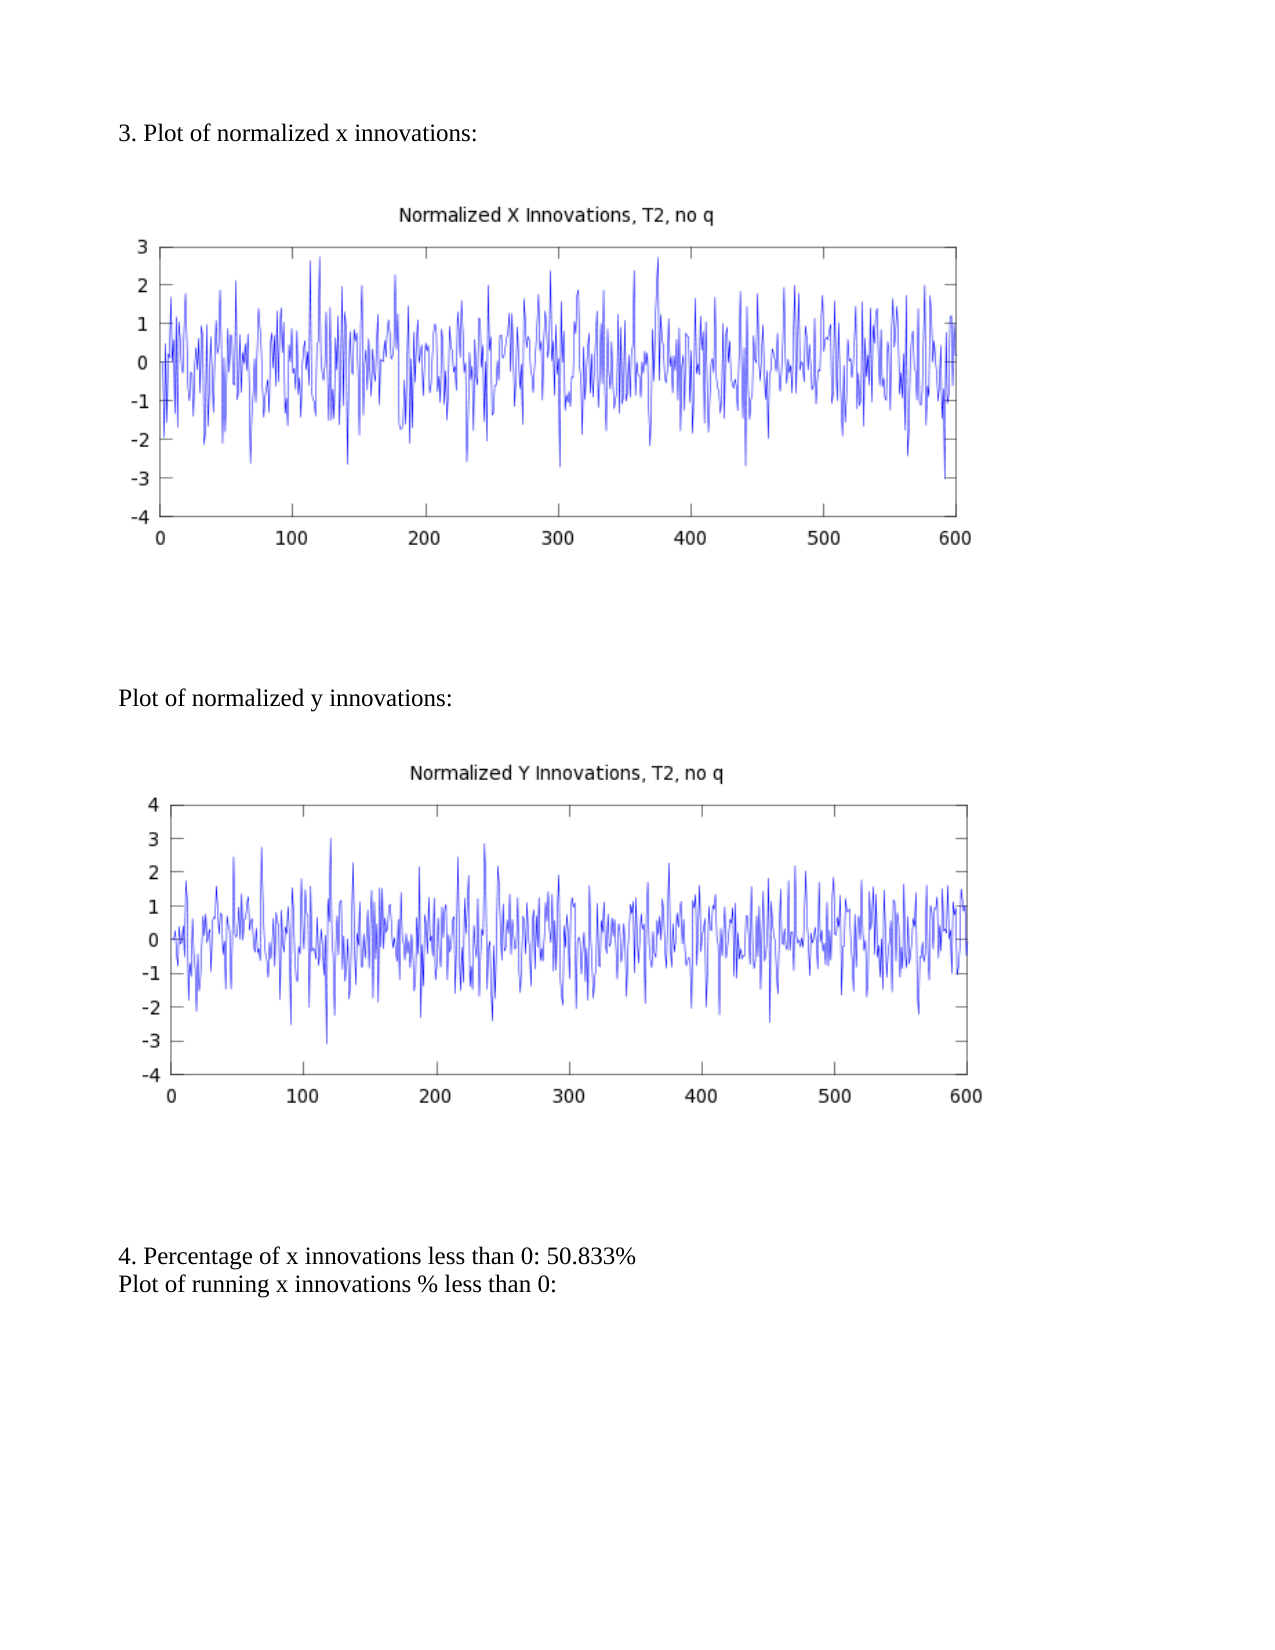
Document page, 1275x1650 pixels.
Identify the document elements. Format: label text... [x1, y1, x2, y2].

picture [118, 740, 1157, 1212]
text 3. Plot of normalized x innovations: [118, 118, 1157, 147]
picture [107, 182, 1146, 654]
text 4. Percentage of x innovations less than 0: 50.833% [118, 1241, 1157, 1269]
text Plot of normalized y innovations: [118, 683, 1157, 711]
text Plot of running x innovations % less than 0: [118, 1269, 1157, 1298]
